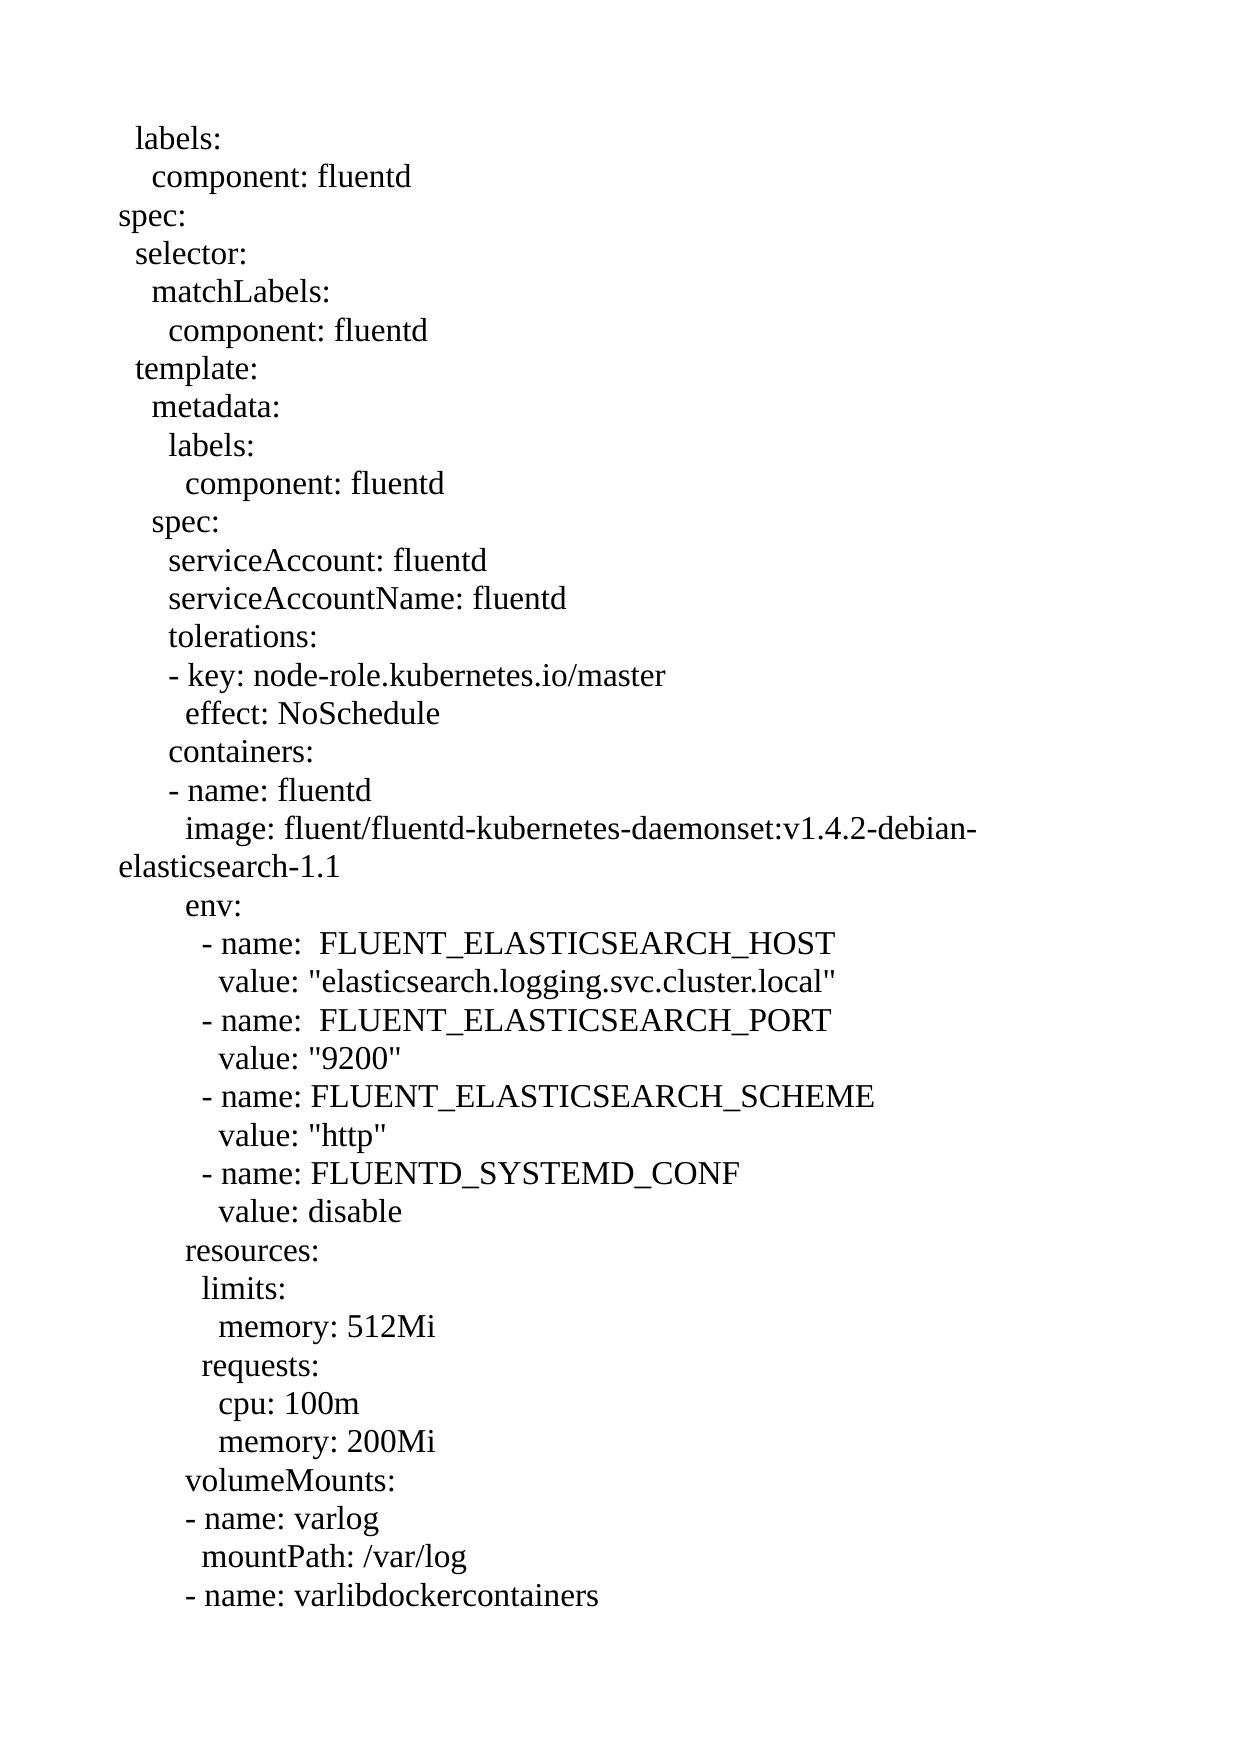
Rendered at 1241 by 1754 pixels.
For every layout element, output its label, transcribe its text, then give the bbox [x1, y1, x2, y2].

text - name: FLUENT_ELASTICSEARCH_PORT [118, 1000, 1122, 1038]
text effect: NoSchedule [118, 693, 1122, 731]
text value: disable [118, 1191, 1122, 1230]
text containers: [118, 731, 1122, 770]
text limits: [118, 1268, 1122, 1306]
text labels: [118, 425, 1122, 463]
text tolerations: [118, 616, 1122, 655]
text serviceAccountName: fluentd [118, 578, 1122, 616]
text - name: FLUENT_ELASTICSEARCH_SCHEME [118, 1076, 1122, 1115]
text labels: [118, 118, 1122, 156]
text image: fluent/fluentd-kubernetes-daemonset:v1.4.2-debian-elasticsearch-1.1 [118, 808, 1122, 885]
text value: "http" [118, 1115, 1122, 1153]
text volumeMounts: [118, 1460, 1122, 1498]
text matchLabels: [118, 271, 1122, 310]
text selector: [118, 233, 1122, 271]
text value: "elasticsearch.logging.svc.cluster.local" [118, 961, 1122, 1000]
text spec: [118, 195, 1122, 233]
text mountPath: /var/log [118, 1536, 1122, 1575]
text serviceAccount: fluentd [118, 540, 1122, 578]
text - name: varlibdockercontainers [118, 1575, 1122, 1613]
text resources: [118, 1230, 1122, 1268]
text requests: [118, 1345, 1122, 1383]
text - name: varlog [118, 1498, 1122, 1536]
text component: fluentd [118, 156, 1122, 195]
text value: "9200" [118, 1038, 1122, 1076]
text cpu: 100m [118, 1383, 1122, 1421]
text spec: [118, 501, 1122, 540]
text - name: fluentd [118, 770, 1122, 808]
text - key: node-role.kubernetes.io/master [118, 655, 1122, 693]
text template: [118, 348, 1122, 386]
text metadata: [118, 386, 1122, 425]
text env: [118, 885, 1122, 923]
text component: fluentd [118, 310, 1122, 348]
text - name: FLUENT_ELASTICSEARCH_HOST [118, 923, 1122, 961]
text memory: 200Mi [118, 1421, 1122, 1460]
text component: fluentd [118, 463, 1122, 501]
text memory: 512Mi [118, 1306, 1122, 1345]
text - name: FLUENTD_SYSTEMD_CONF [118, 1153, 1122, 1191]
